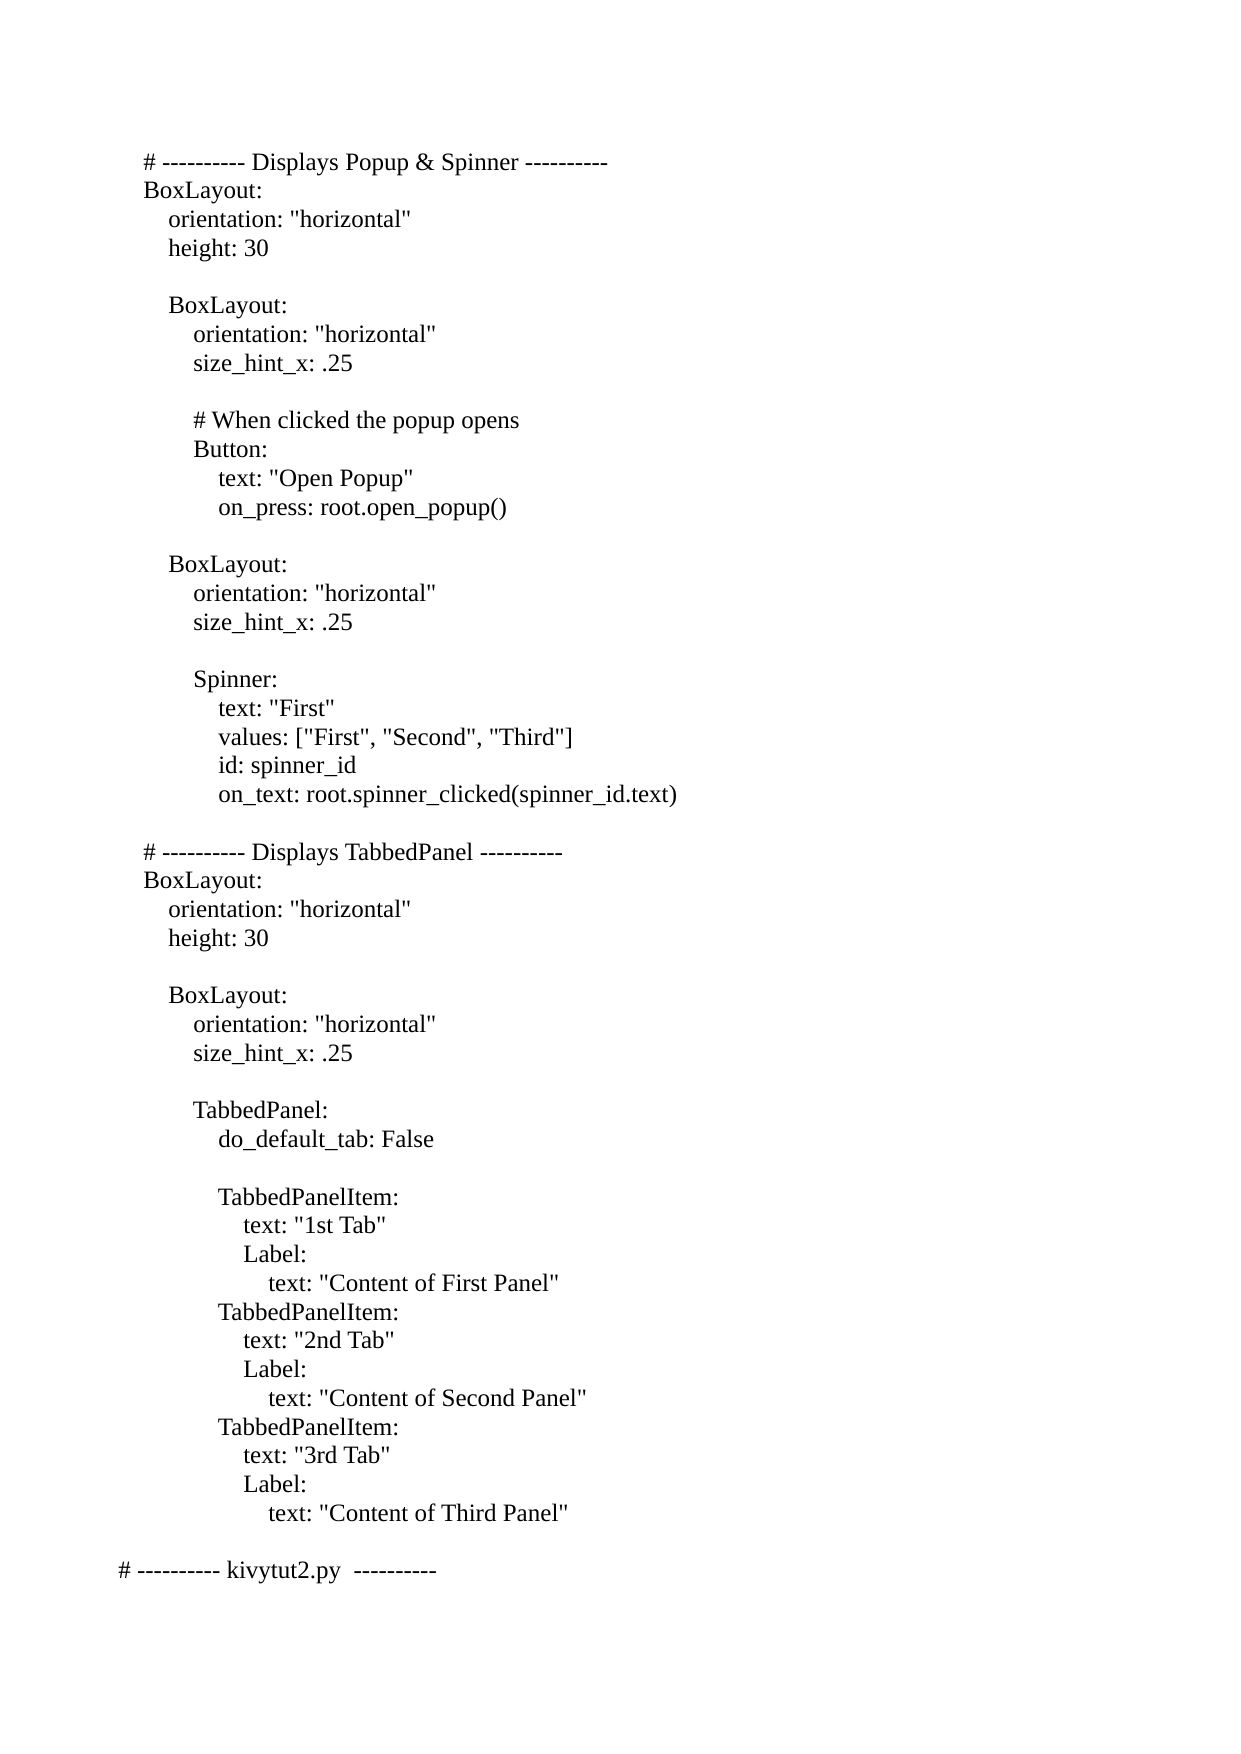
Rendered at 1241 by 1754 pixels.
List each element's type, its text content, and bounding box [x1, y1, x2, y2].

text id: spinner_id [118, 751, 1122, 779]
text height: 30 [118, 233, 1122, 262]
text # ---------- Displays TabbedPanel ---------- [118, 837, 1122, 866]
text TabbedPanelItem: [118, 1412, 1122, 1441]
text BoxLayout: [118, 291, 1122, 319]
text orientation: "horizontal" [118, 578, 1122, 607]
text orientation: "horizontal" [118, 319, 1122, 348]
text text: "Content of First Panel" [118, 1268, 1122, 1297]
text # When clicked the popup opens [118, 406, 1122, 434]
text TabbedPanelItem: [118, 1182, 1122, 1211]
text height: 30 [118, 923, 1122, 952]
text size_hint_x: .25 [118, 1038, 1122, 1067]
text text: "Open Popup" [118, 463, 1122, 492]
text BoxLayout: [118, 549, 1122, 578]
text orientation: "horizontal" [118, 1009, 1122, 1038]
text Button: [118, 434, 1122, 463]
text # ---------- kivytut2.py ---------- [118, 1556, 1122, 1584]
text TabbedPanel: [118, 1096, 1122, 1124]
text BoxLayout: [118, 981, 1122, 1009]
text on_press: root.open_popup() [118, 492, 1122, 521]
text orientation: "horizontal" [118, 204, 1122, 233]
text size_hint_x: .25 [118, 348, 1122, 377]
text text: "3rd Tab" [118, 1441, 1122, 1469]
text BoxLayout: [118, 176, 1122, 204]
text BoxLayout: [118, 866, 1122, 894]
text text: "Content of Second Panel" [118, 1383, 1122, 1412]
text Spinner: [118, 664, 1122, 693]
text orientation: "horizontal" [118, 894, 1122, 923]
text Label: [118, 1239, 1122, 1268]
text Label: [118, 1354, 1122, 1383]
text Label: [118, 1469, 1122, 1498]
text values: ["First", "Second", "Third"] [118, 722, 1122, 751]
text size_hint_x: .25 [118, 607, 1122, 636]
text # ---------- Displays Popup & Spinner ---------- [118, 147, 1122, 176]
text text: "2nd Tab" [118, 1326, 1122, 1354]
text text: "First" [118, 693, 1122, 722]
text on_text: root.spinner_clicked(spinner_id.text) [118, 779, 1122, 808]
text do_default_tab: False [118, 1124, 1122, 1153]
text TabbedPanelItem: [118, 1297, 1122, 1326]
text text: "Content of Third Panel" [118, 1498, 1122, 1527]
text text: "1st Tab" [118, 1211, 1122, 1239]
